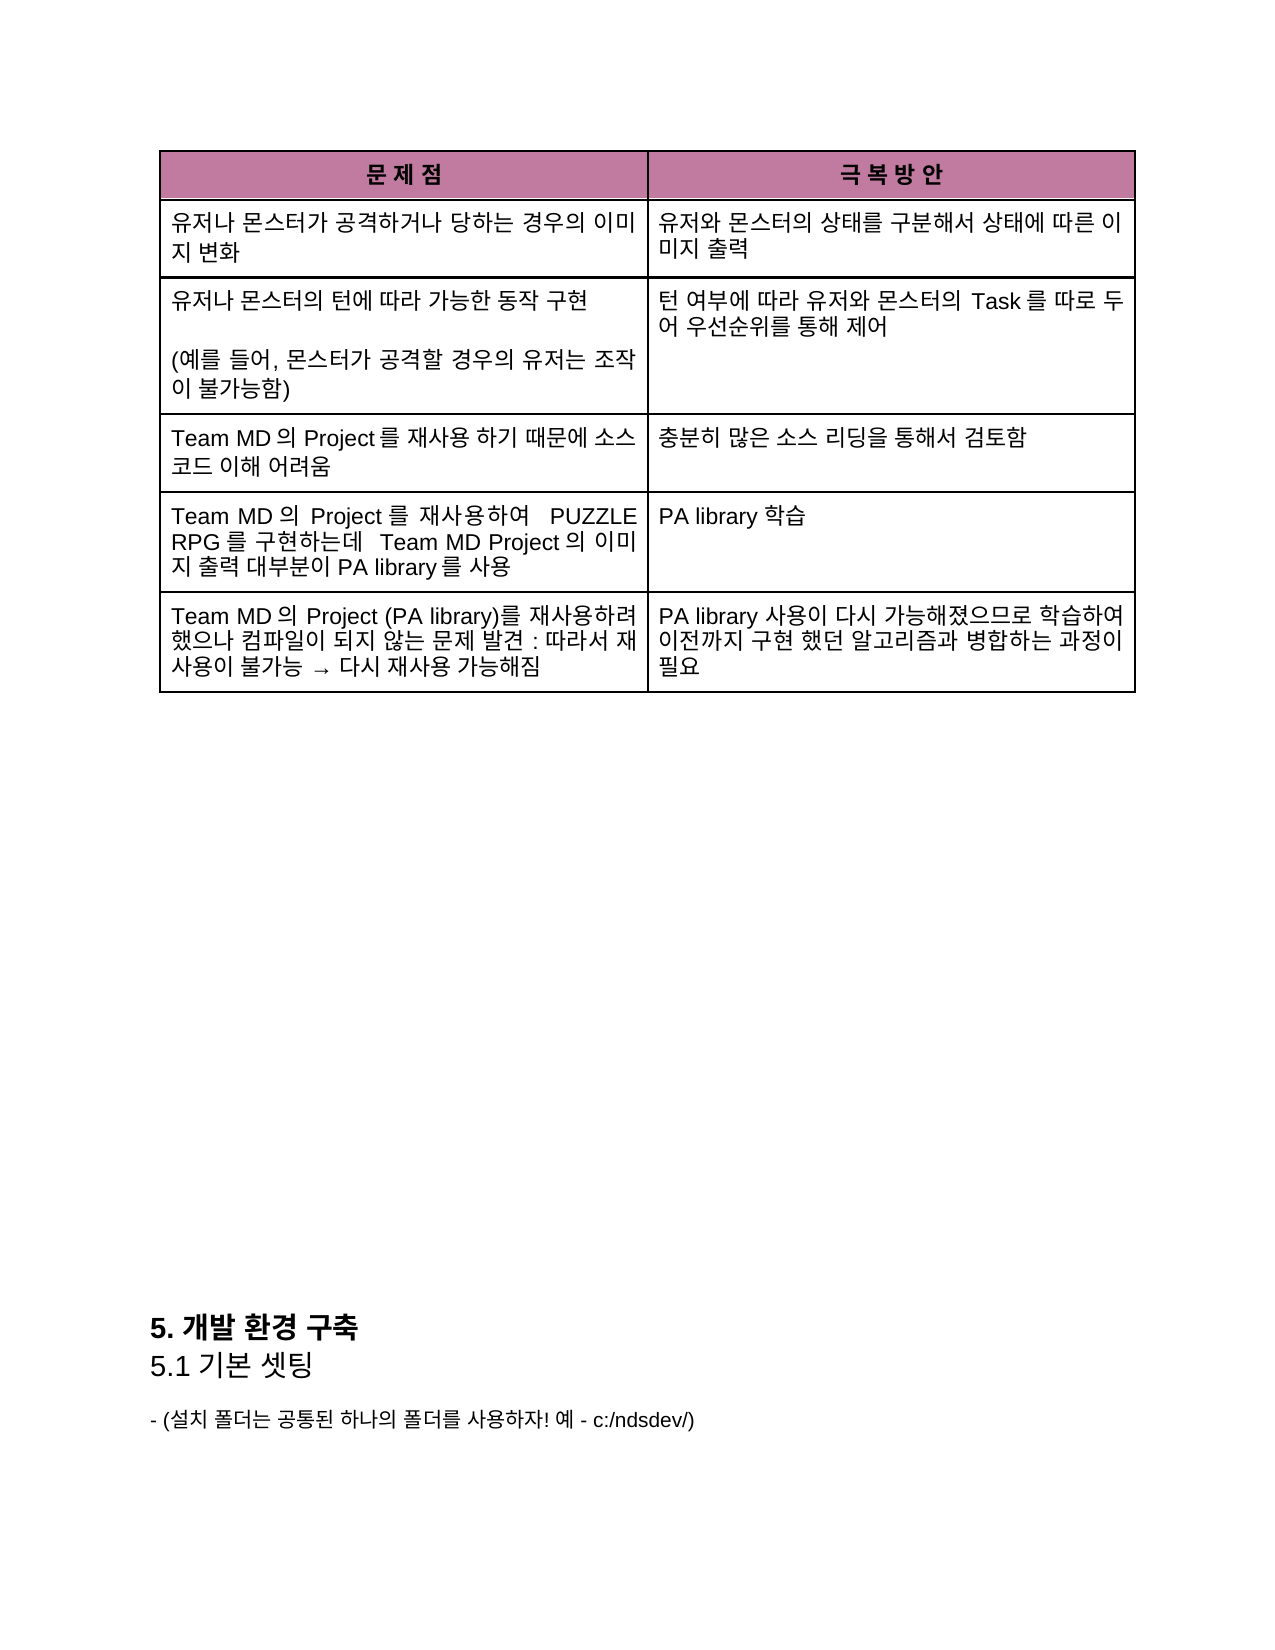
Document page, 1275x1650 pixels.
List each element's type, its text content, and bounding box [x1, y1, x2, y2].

table_cell 충분히 많은 소스 리딩을 통해서 검토함 [649, 415, 1134, 491]
text - (설치 폴더는 공통된 하나의 폴더를 사용하자! 예 - c:/ndsdev/) [150, 1408, 1125, 1432]
table_cell 유저와 몬스터의 상태를 구분해서 상태에 따른 이미지 출력 [649, 201, 1134, 276]
table_cell PA library 사용이 다시 가능해졌으므로 학습하여 이전까지 구현 했던 알고리즘과 병합하는 과정이 필요 [649, 593, 1134, 691]
table_cell PA library 학습 [649, 493, 1134, 591]
table_cell Team MD의 Project를 재사용 하기 때문에 소스 코드 이해 어려움 [161, 415, 647, 491]
text 5. 개발 환경 구축 [150, 1312, 1125, 1345]
table_cell Team MD의 Project를 재사용하여 PUZZLE RPG를 구현하는데 Team MD Project의 이미지 출력 대부분이 PA library를 사용 [161, 493, 647, 591]
table_cell 유저나 몬스터가 공격하거나 당하는 경우의 이미지 변화 [161, 201, 647, 276]
table_cell Team MD의 Project (PA library)를 재사용하려 했으나 컴파일이 되지 않는 문제 발견 : 따라서 재사용이 불가능 → 다시 재사용 가능해짐 [161, 593, 647, 691]
table_cell 유저나 몬스터의 턴에 따라 가능한 동작 구현 (예를 들어, 몬스터가 공격할 경우의 유저는 조작이 불가능함) [161, 279, 647, 413]
text 5.1 기본 셋팅 [150, 1350, 1125, 1382]
table_header 문 제 점 [161, 152, 647, 198]
table_header 극 복 방 안 [649, 152, 1134, 198]
table_cell 턴 여부에 따라 유저와 몬스터의 Task를 따로 두어 우선순위를 통해 제어 [649, 279, 1134, 413]
